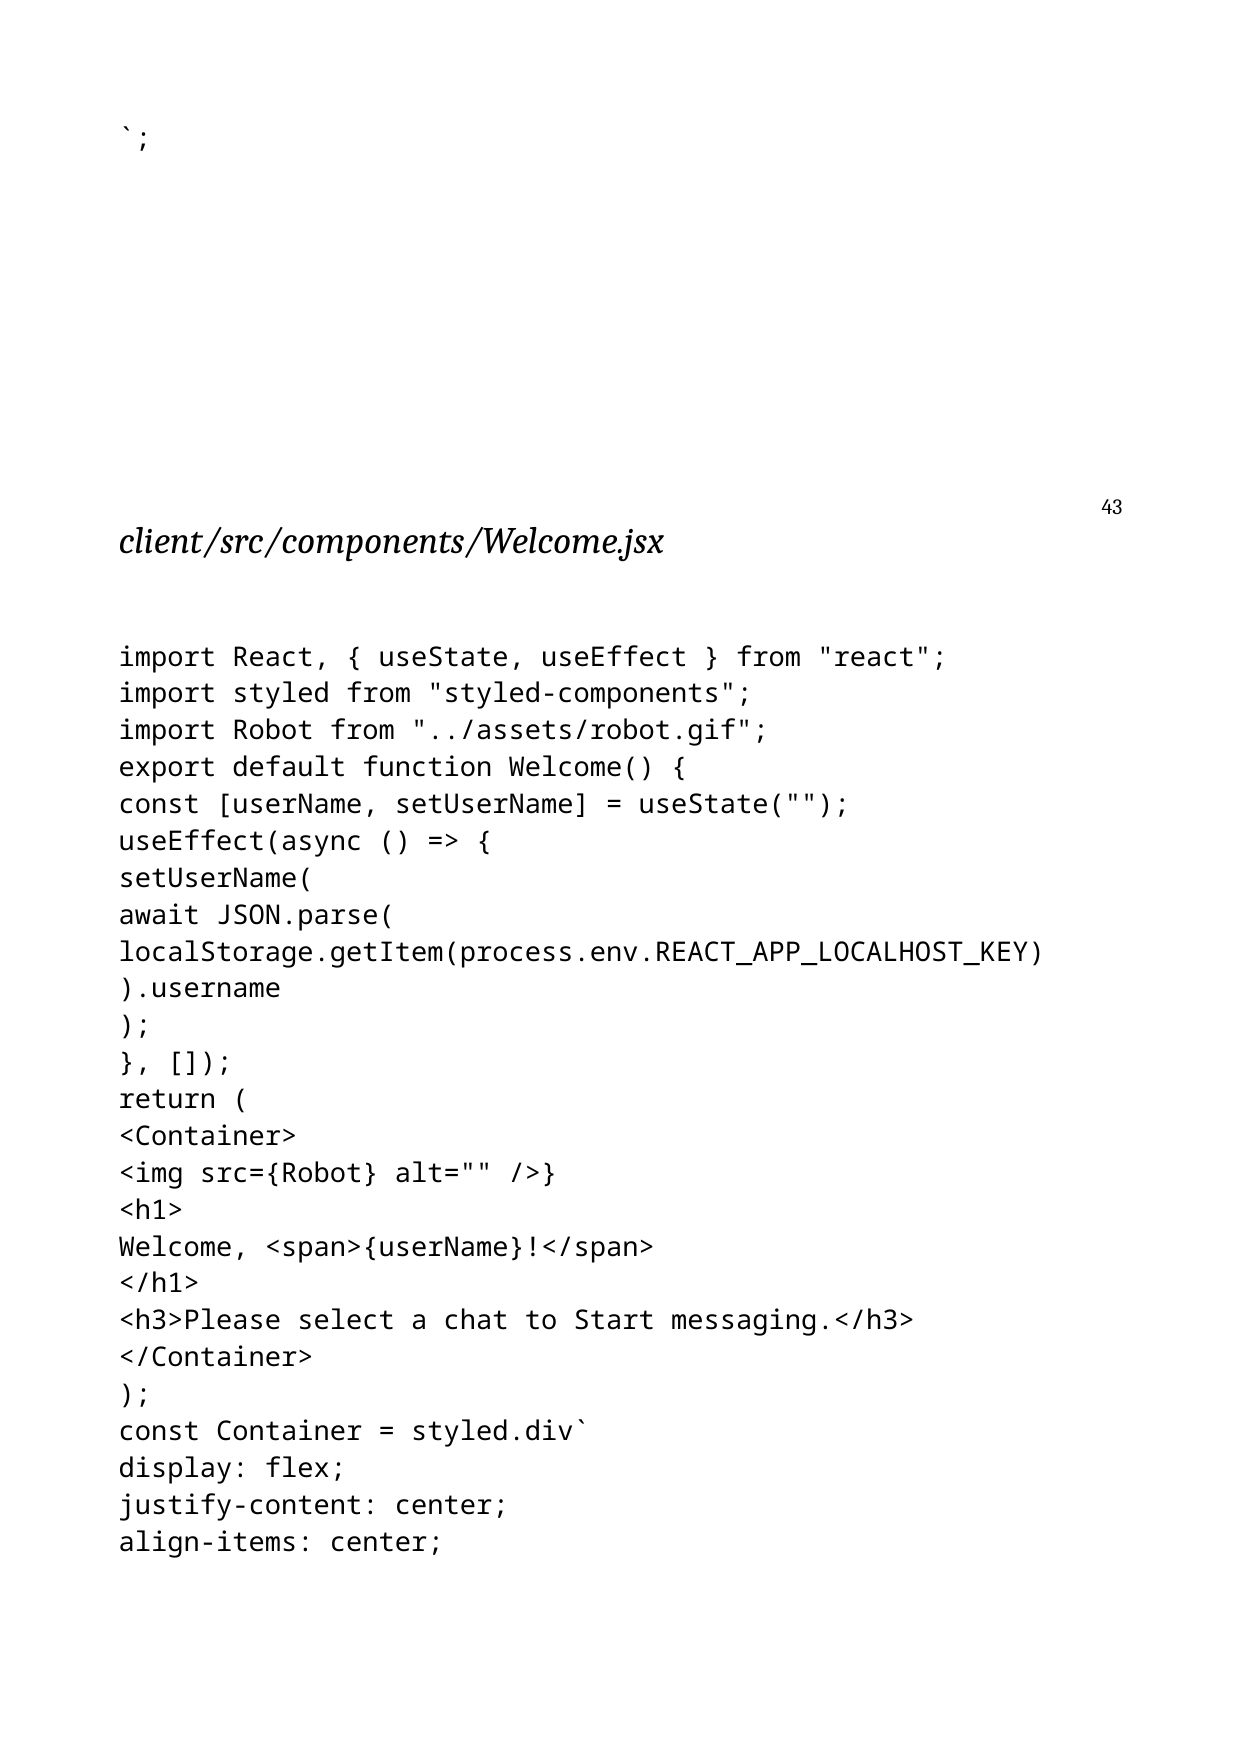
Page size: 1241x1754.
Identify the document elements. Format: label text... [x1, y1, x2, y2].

text justify-content: center; [118, 1485, 1122, 1522]
text const Container = styled.div` [118, 1411, 1122, 1448]
text <h1> [118, 1190, 1122, 1227]
text <img src={Robot} alt="" />} [118, 1153, 1122, 1190]
text ); [118, 1006, 1122, 1043]
text localStorage.getItem(process.env.REACT_APP_LOCALHOST_KEY) [118, 932, 1122, 969]
text align-items: center; [118, 1522, 1122, 1559]
text export default function Welcome() { [118, 748, 1122, 784]
text <Container> [118, 1116, 1122, 1153]
text return ( [118, 1079, 1122, 1116]
text client/src/components/Welcome.jsx [118, 520, 1122, 563]
text ); [118, 1374, 1122, 1411]
text import styled from "styled-components"; [118, 674, 1122, 711]
text 43 [118, 495, 1122, 520]
text </h1> [118, 1264, 1122, 1301]
text await JSON.parse( [118, 895, 1122, 932]
text </Container> [118, 1338, 1122, 1374]
text const [userName, setUserName] = useState(""); [118, 784, 1122, 821]
text <h3>Please select a chat to Start messaging.</h3> [118, 1301, 1122, 1338]
text setUserName( [118, 858, 1122, 895]
text import Robot from "../assets/robot.gif"; [118, 711, 1122, 748]
text Welcome, <span>{userName}!</span> [118, 1227, 1122, 1264]
text ).username [118, 969, 1122, 1006]
text }, []); [118, 1043, 1122, 1079]
text useEffect(async () => { [118, 821, 1122, 858]
text import React, { useState, useEffect } from "react"; [118, 637, 1122, 674]
text display: flex; [118, 1448, 1122, 1485]
text `; [118, 118, 1122, 155]
